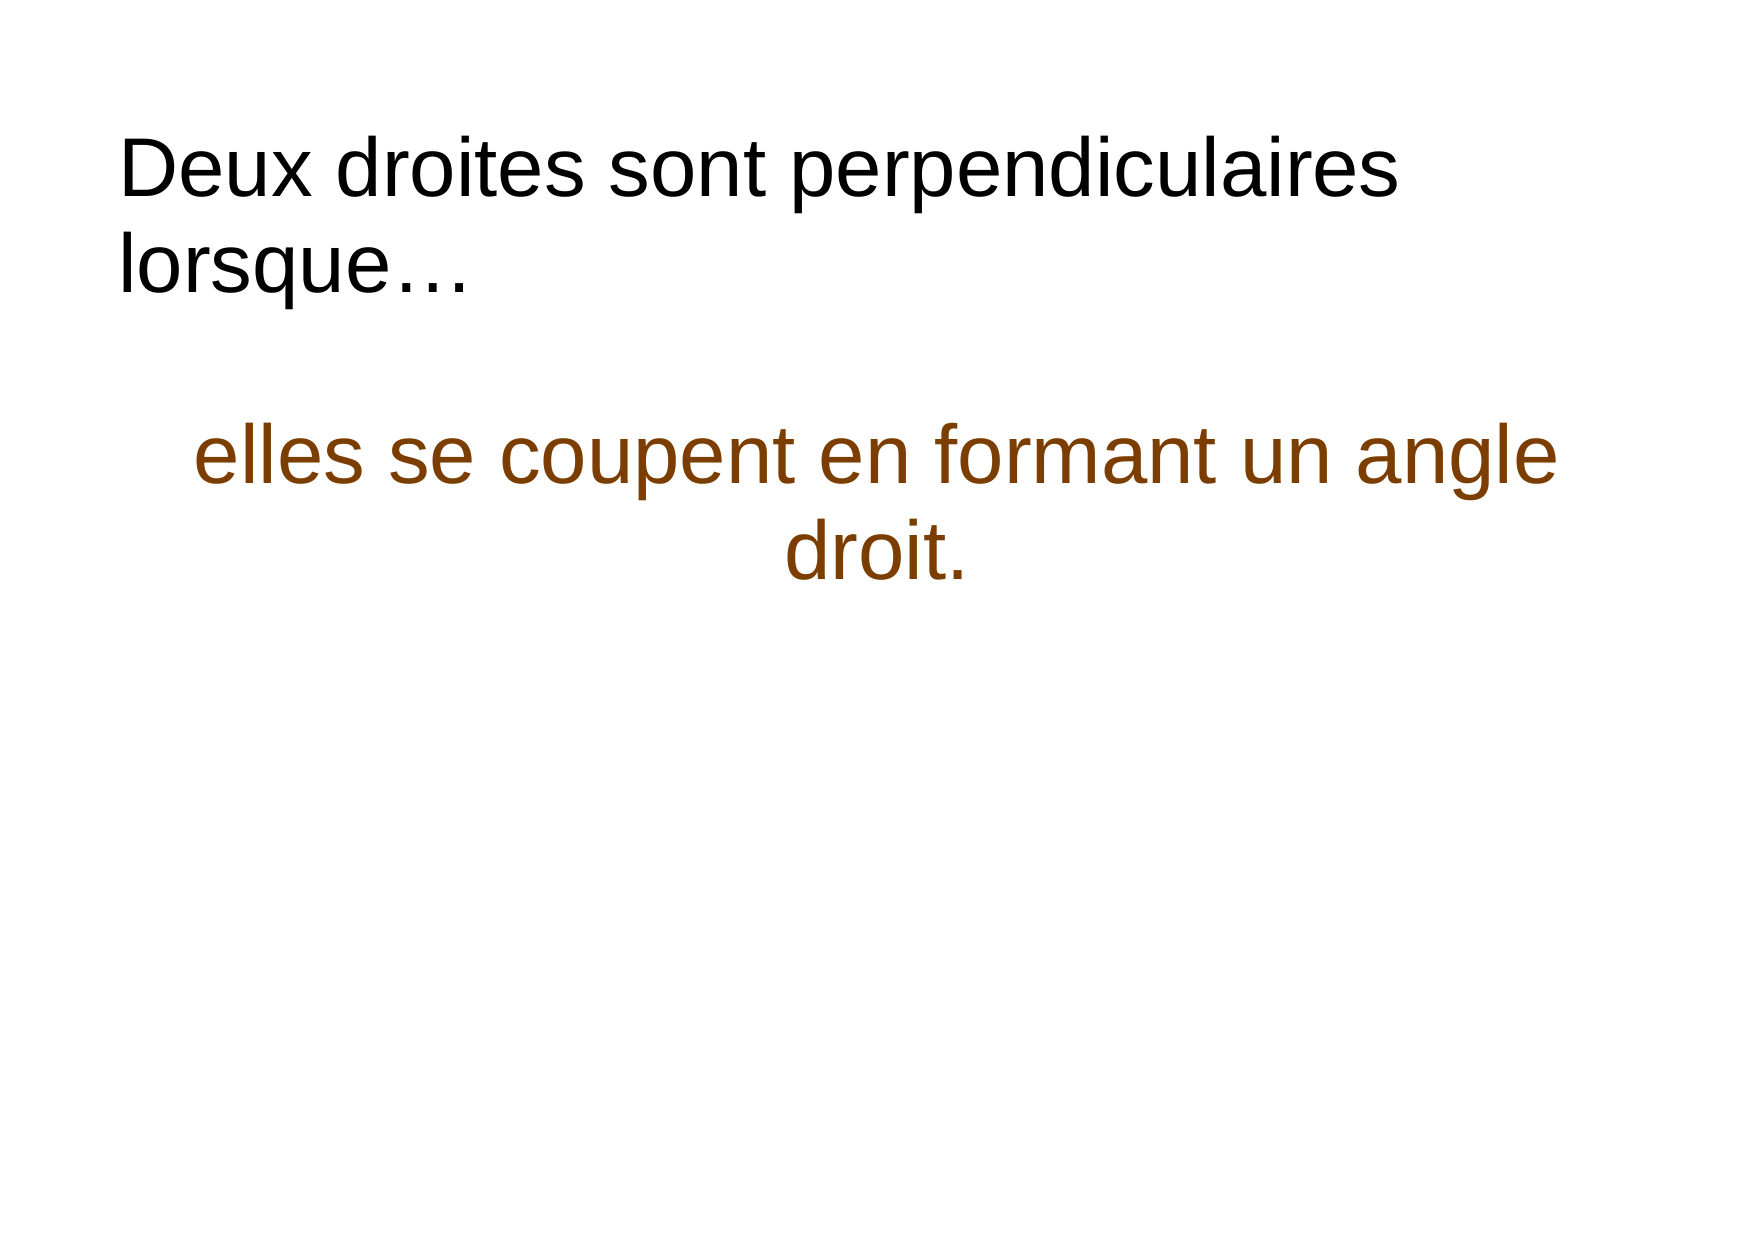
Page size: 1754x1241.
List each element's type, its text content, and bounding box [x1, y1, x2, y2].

text Deux droites sont perpendiculaires lorsque… [118, 118, 1636, 310]
text elles se coupent en formant un angle droit. [118, 406, 1636, 597]
